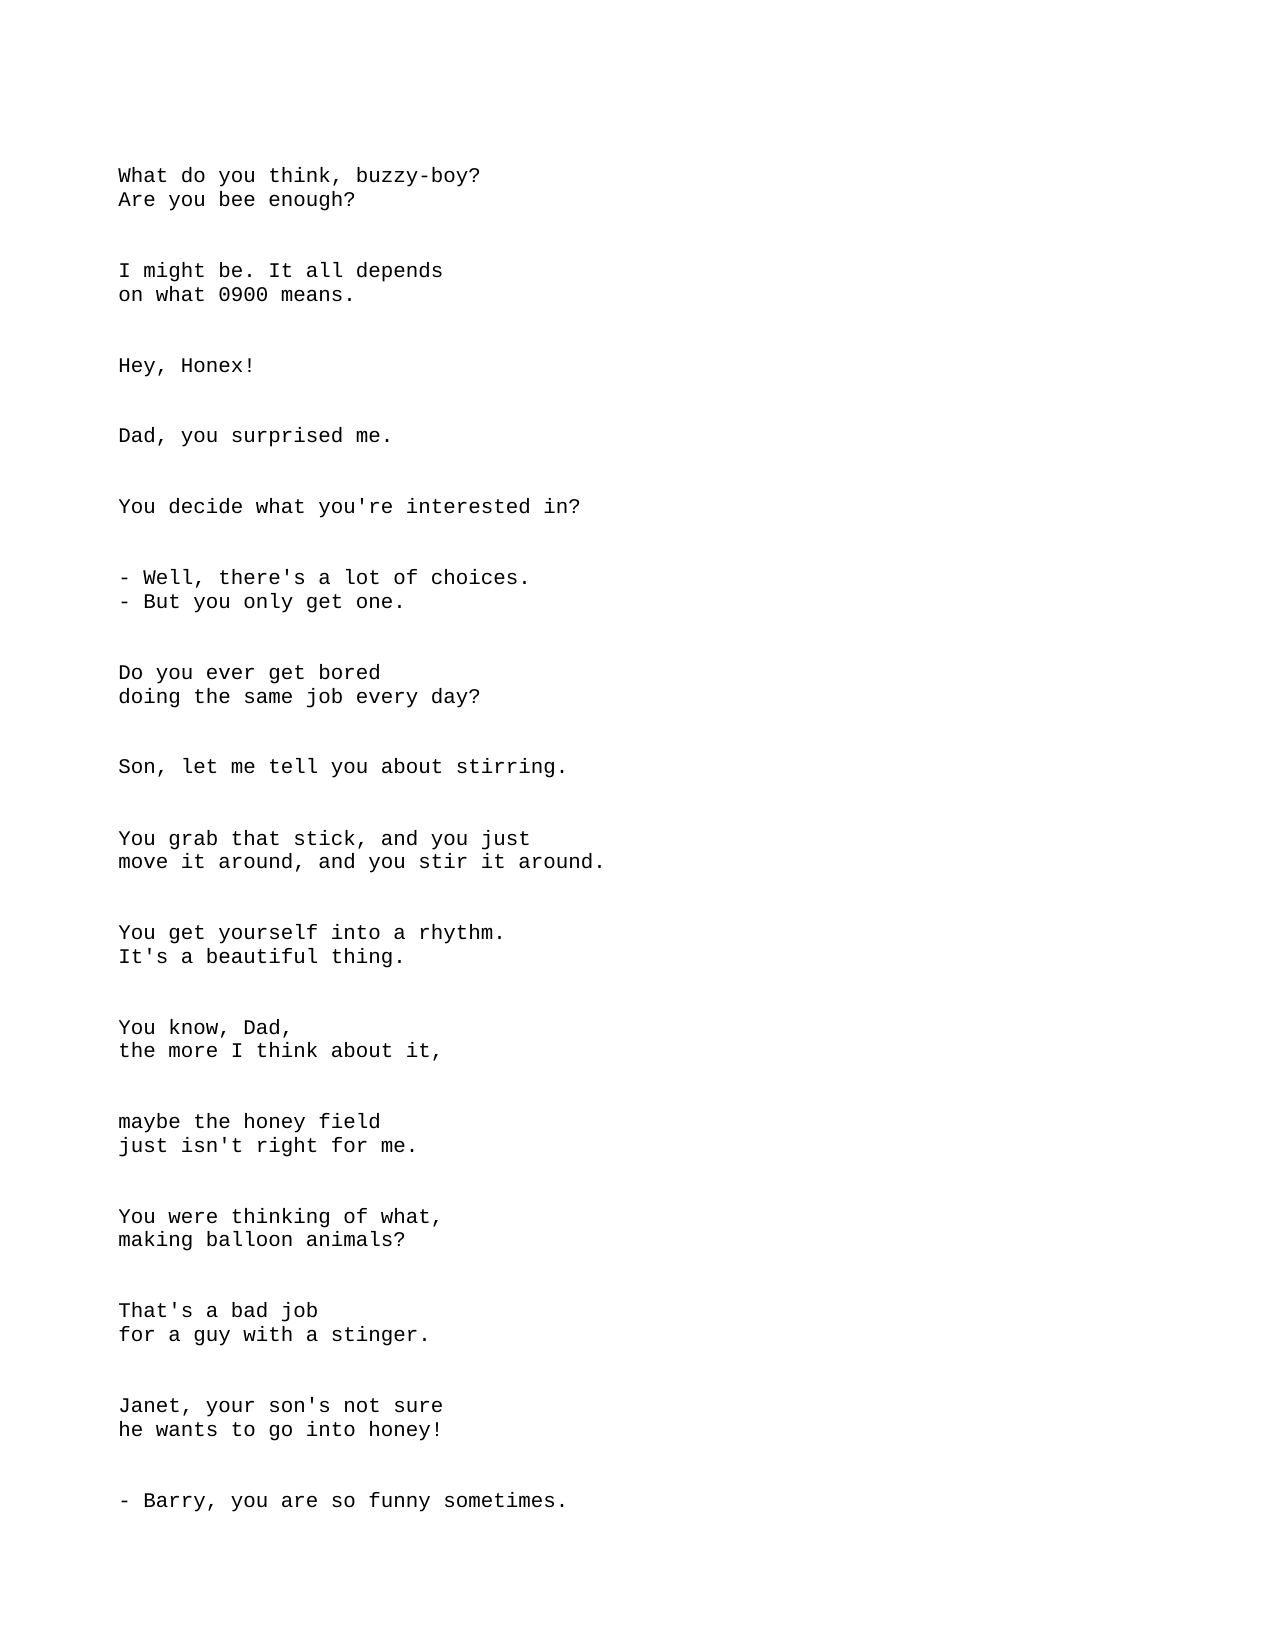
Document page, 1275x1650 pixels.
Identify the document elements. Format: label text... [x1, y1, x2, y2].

text the more I think about it, [118, 1040, 1157, 1064]
text You grab that stick, and you just [118, 827, 1157, 851]
text What do you think, buzzy-boy? [118, 165, 1157, 189]
text - Well, there's a lot of choices. [118, 567, 1157, 591]
text for a guy with a stinger. [118, 1324, 1157, 1348]
text Dad, you surprised me. [118, 426, 1157, 449]
text - But you only get one. [118, 591, 1157, 615]
text - Barry, you are so funny sometimes. [118, 1489, 1157, 1513]
text You get yourself into a rhythm. [118, 922, 1157, 946]
text Hey, Honex! [118, 354, 1157, 378]
text move it around, and you stir it around. [118, 851, 1157, 875]
text making balloon animals? [118, 1229, 1157, 1253]
text You know, Dad, [118, 1017, 1157, 1040]
text on what 0900 means. [118, 284, 1157, 307]
text just isn't right for me. [118, 1135, 1157, 1158]
text I might be. It all depends [118, 260, 1157, 284]
text That's a bad job [118, 1300, 1157, 1324]
text It's a beautiful thing. [118, 946, 1157, 969]
text Are you bee enough? [118, 189, 1157, 213]
text Son, let me tell you about stirring. [118, 757, 1157, 780]
text maybe the honey field [118, 1111, 1157, 1135]
text Do you ever get bored [118, 662, 1157, 686]
text Janet, your son's not sure [118, 1395, 1157, 1419]
text he wants to go into honey! [118, 1419, 1157, 1442]
text You decide what you're interested in? [118, 496, 1157, 520]
text You were thinking of what, [118, 1206, 1157, 1229]
text doing the same job every day? [118, 686, 1157, 709]
